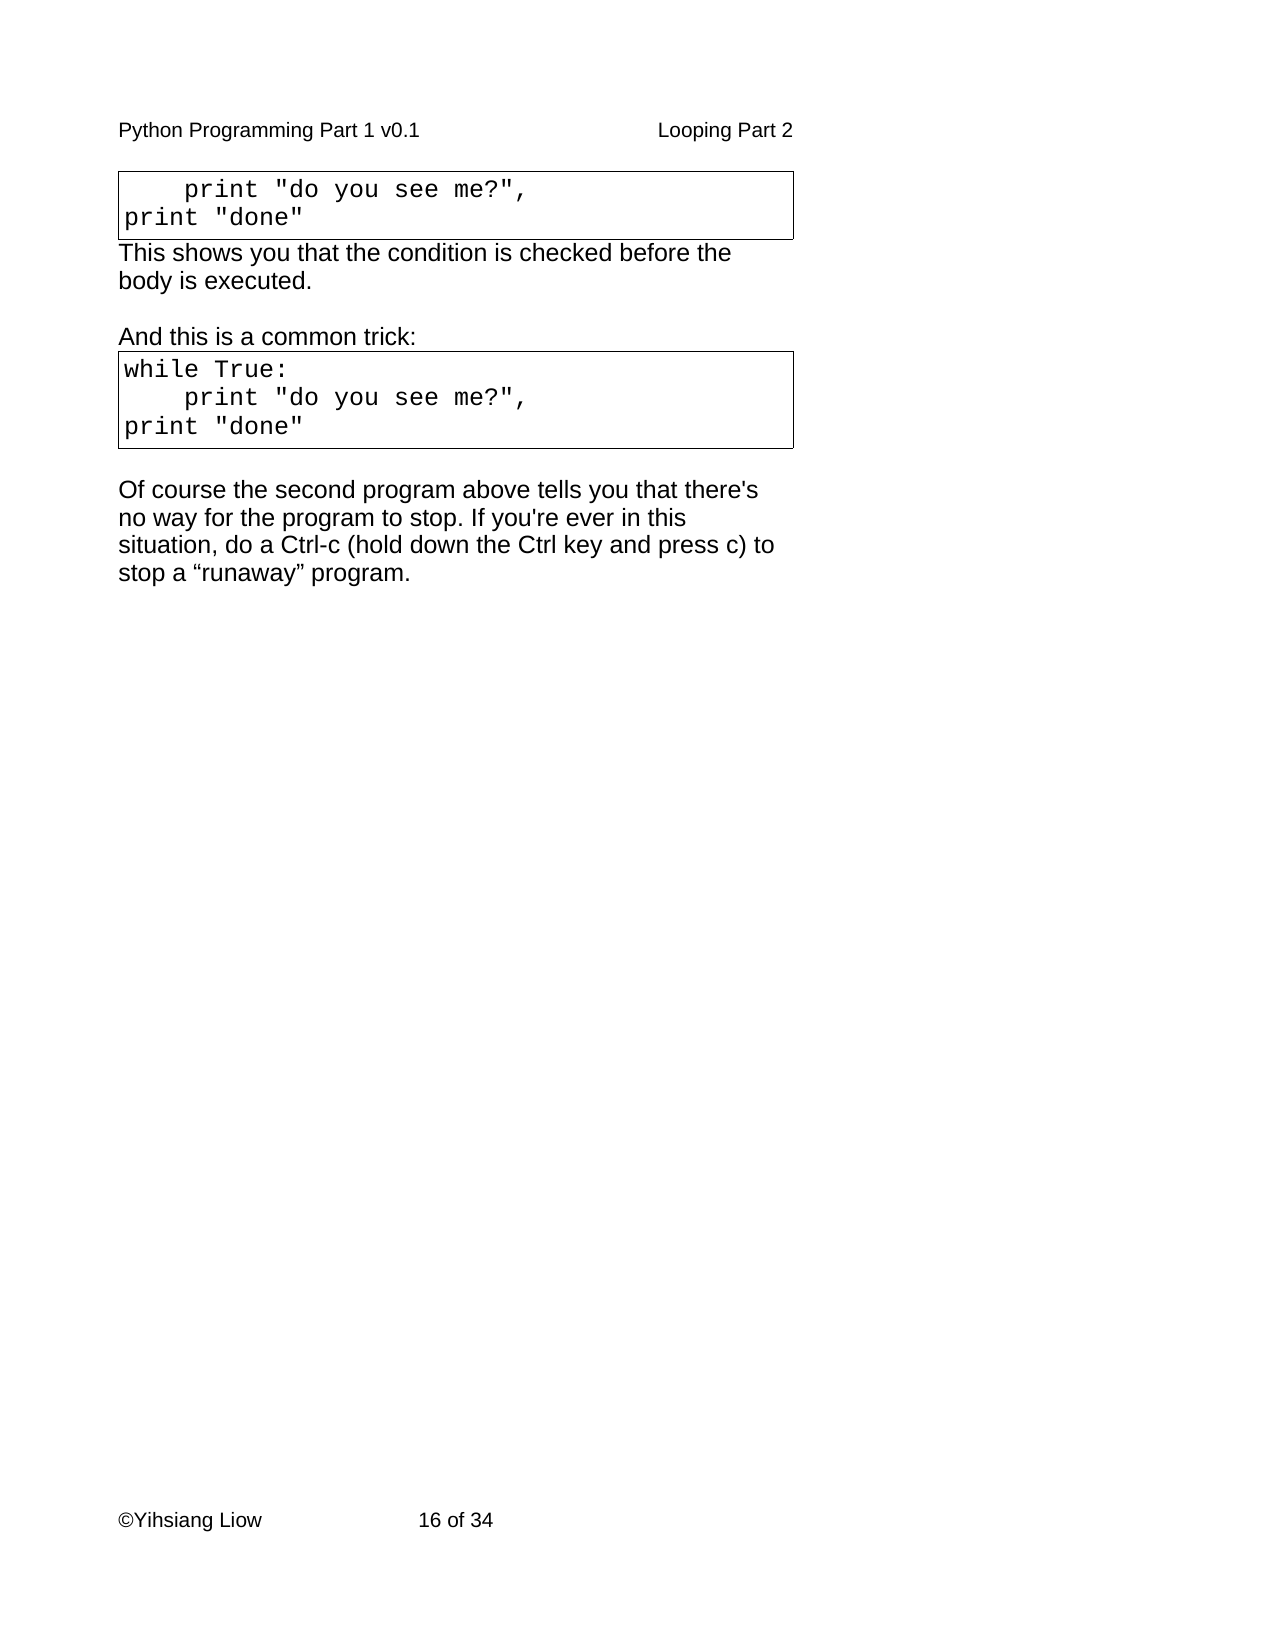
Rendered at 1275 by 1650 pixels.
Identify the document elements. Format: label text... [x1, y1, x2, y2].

text This shows you that the condition is checked before the body is executed. [118, 240, 793, 295]
table_header print "do you see me?", print "done" [119, 172, 793, 239]
table_header while True: print "do you see me?", print "done" [119, 352, 793, 447]
text Of course the second program above tells you that there's no way for the program to stop. If you're ever in this situation, do a Ctrl-c (hold down the Ctrl key and press c) to stop a “runaway” program. [118, 475, 793, 587]
text And this is a common trick: [118, 323, 793, 351]
